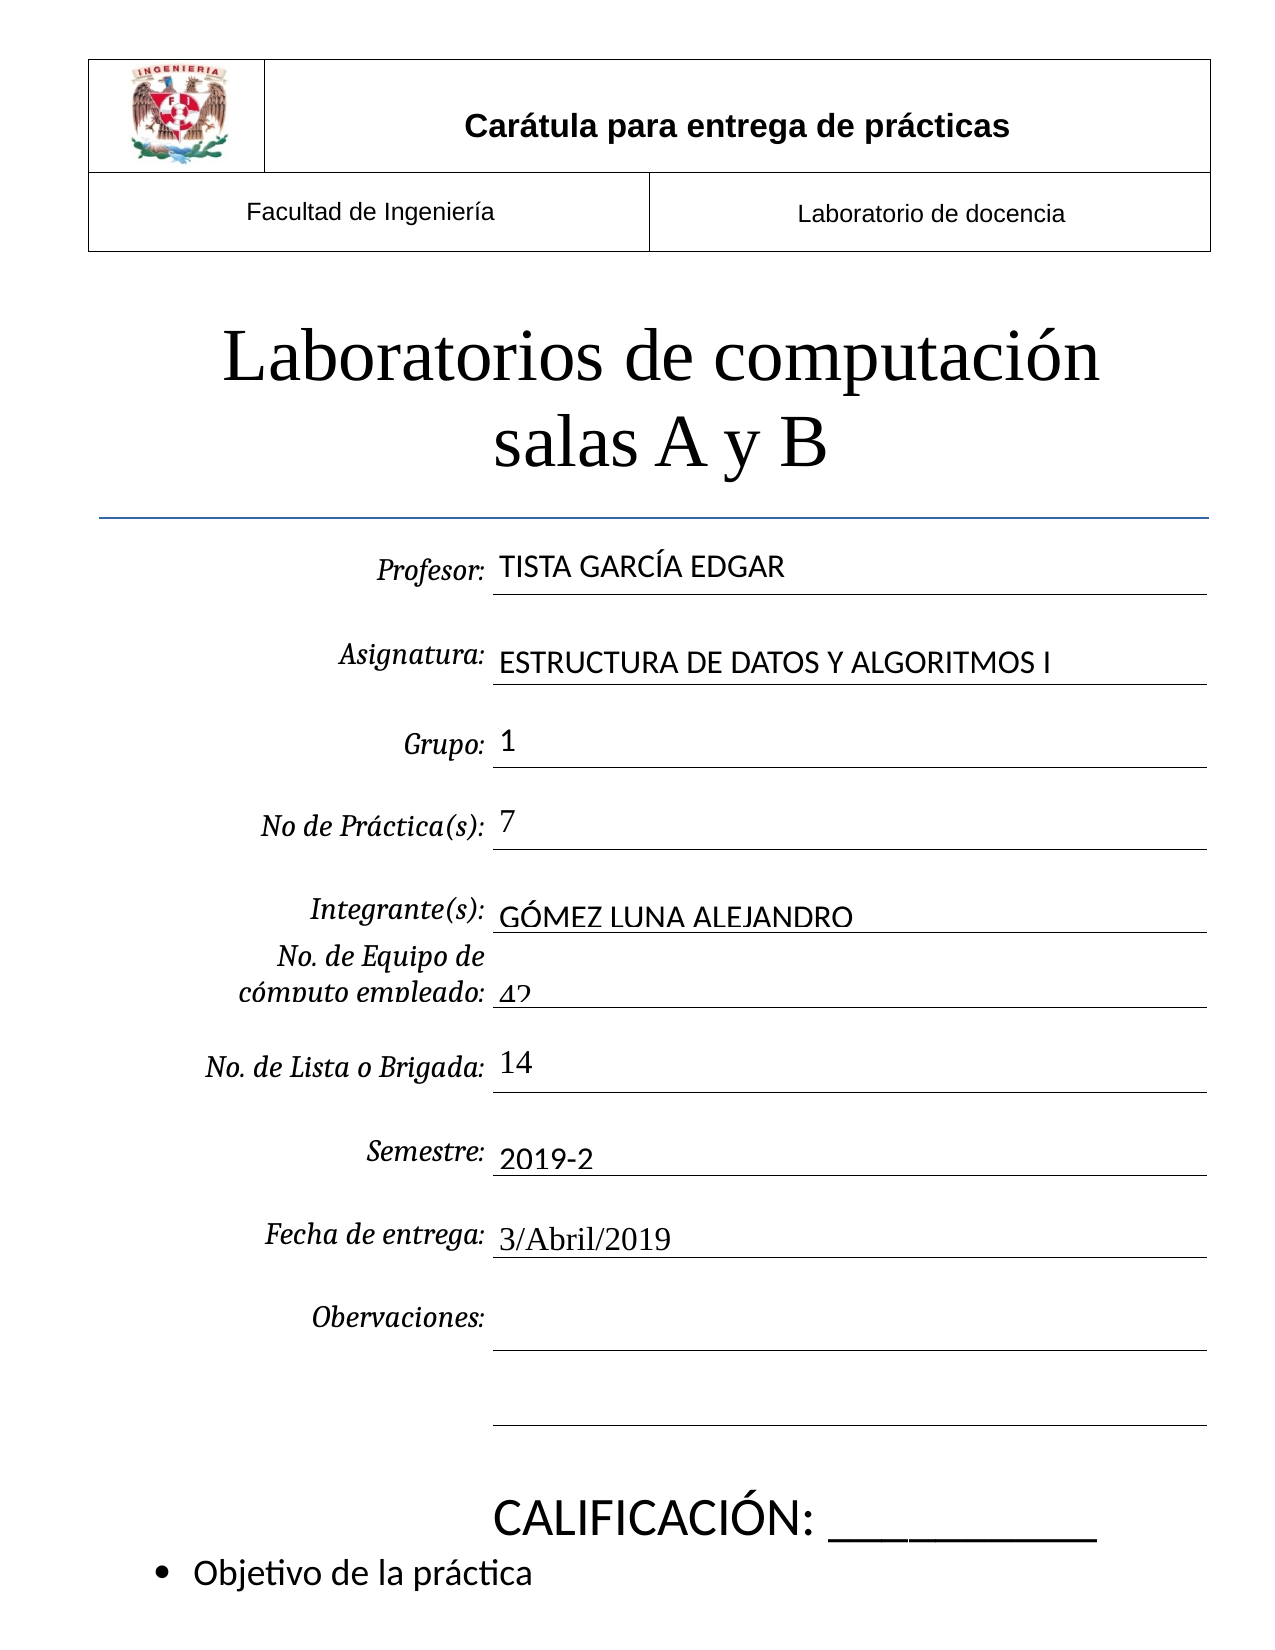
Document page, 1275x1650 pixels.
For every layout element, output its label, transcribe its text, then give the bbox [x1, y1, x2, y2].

table_cell Integrante(s): [118, 849, 493, 932]
text CALIFICACIÓN: __________ [118, 1483, 1205, 1549]
table_cell No. de Equipo de cómputo empleado: [118, 932, 493, 1007]
table_cell GÓMEZ LUNA ALEJANDRO [493, 850, 1207, 932]
table_cell Asignatura: [118, 594, 493, 684]
table_cell ESTRUCTURA DE DATOS Y ALGORITMOS I [493, 595, 1207, 684]
list Objetivo de la práctica [156, 1549, 1205, 1595]
table_cell Grupo: [118, 684, 493, 766]
table_cell 2019-2 [493, 1093, 1207, 1174]
table_header [118, 511, 493, 517]
table_cell 7 [493, 768, 1207, 849]
table_cell 3/Abril/2019 [493, 1176, 1207, 1257]
table_header Carátula para entrega de prácticas [265, 60, 1210, 172]
table_cell Obervaciones: [118, 1257, 493, 1350]
text Laboratorios de computación [118, 310, 1205, 396]
table_cell 1 [493, 685, 1207, 766]
table_cell 14 [493, 1008, 1207, 1091]
table_header [89, 60, 264, 172]
table_cell 42 [493, 933, 1207, 1007]
table_cell Fecha de entrega: [118, 1175, 493, 1257]
table_cell No. de Lista o Brigada: [118, 1007, 493, 1091]
table_cell Semestre: [118, 1091, 493, 1174]
table_header Profesor: [118, 519, 493, 594]
table_cell [493, 1351, 1207, 1425]
table_header TISTA GARCÍA EDGAR [493, 519, 1207, 594]
table_cell [493, 1258, 1207, 1350]
table_cell No de Práctica(s): [118, 766, 493, 849]
table_header [493, 511, 1207, 517]
table_cell Laboratorio de docencia [650, 173, 1210, 251]
text salas A y B [118, 396, 1205, 482]
table_cell Facultad de Ingeniería [89, 173, 649, 251]
table_cell [118, 1350, 493, 1425]
